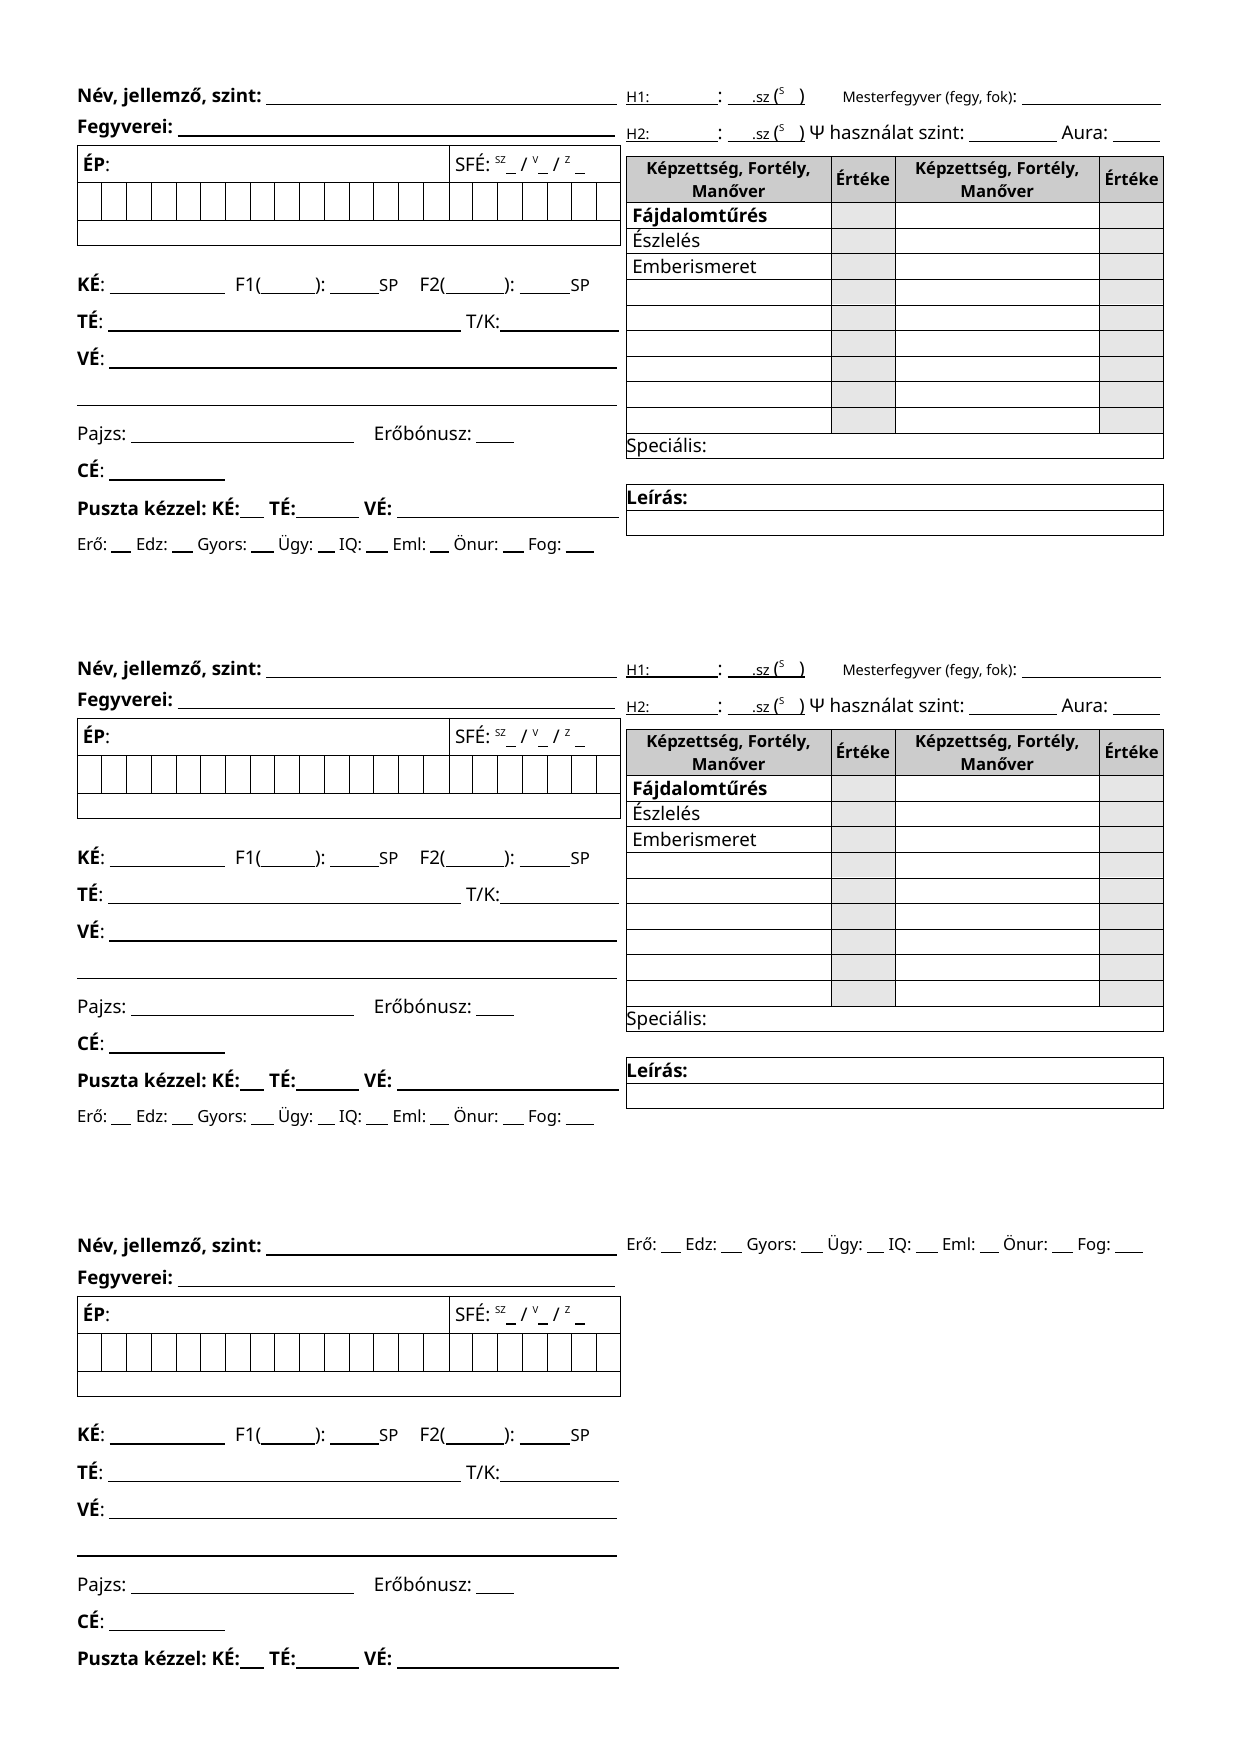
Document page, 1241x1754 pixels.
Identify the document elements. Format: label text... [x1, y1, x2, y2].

table_header ÉP: [78, 1297, 449, 1333]
table_cell [832, 930, 895, 954]
table_header Képzettség, Fortély, Manőver [627, 730, 831, 775]
table_cell [1100, 930, 1163, 954]
table_cell [627, 879, 831, 903]
text KÉ: F1( ): SP F2( ): SP [77, 1422, 620, 1447]
table_cell [832, 357, 895, 381]
table_cell [896, 357, 1099, 381]
table_cell [896, 981, 1099, 1006]
table_cell [275, 756, 299, 793]
table_cell [548, 1334, 571, 1371]
table_cell [627, 930, 831, 954]
table_cell [896, 382, 1099, 407]
text Erő: Edz: Gyors: Ügy: IQ: Eml: Önur: Fog: [626, 1233, 1163, 1255]
text Név, jellemző, szint: [77, 82, 620, 107]
table_header Értéke [832, 730, 895, 775]
table_cell [498, 183, 522, 220]
table_cell [1100, 280, 1163, 304]
table_cell [177, 1334, 200, 1371]
table_cell [350, 1334, 373, 1371]
text CÉ: [77, 457, 620, 483]
table_cell [627, 331, 831, 356]
table_cell [523, 756, 547, 793]
table_cell [473, 1334, 497, 1371]
text Puszta kézzel: KÉ: TÉ: VÉ: [77, 1068, 620, 1093]
table_cell [832, 203, 895, 228]
text Pajzs: Erőbónusz: [77, 1571, 620, 1596]
table_cell [627, 306, 831, 330]
table_cell [1100, 827, 1163, 852]
table_cell [78, 1334, 101, 1371]
table_cell Speciális: [627, 434, 1163, 458]
text CÉ: [77, 1608, 620, 1634]
table_cell [572, 756, 596, 793]
table_cell [627, 408, 831, 433]
table_cell [1100, 802, 1163, 826]
table_cell [374, 1334, 398, 1371]
table_cell [1100, 357, 1163, 381]
text VÉ: [77, 346, 620, 371]
table_cell [78, 1372, 620, 1396]
table_cell [572, 1334, 596, 1371]
table_cell [896, 904, 1099, 929]
table_cell [548, 756, 571, 793]
table_header Értéke [832, 157, 895, 202]
text Erő: Edz: Gyors: Ügy: IQ: Eml: Önur: Fog: [77, 532, 620, 555]
table_cell [78, 794, 620, 818]
table_cell Emberismeret [627, 827, 831, 852]
table_cell [251, 756, 274, 793]
table_cell [832, 229, 895, 253]
table_header SFÉ: SZ / V / Z [450, 1297, 620, 1333]
table_cell [300, 183, 324, 220]
table_cell [627, 981, 831, 1006]
table_cell [597, 183, 620, 220]
table_cell [152, 183, 176, 220]
table_header Értéke [1100, 730, 1163, 775]
table_cell [523, 1334, 547, 1371]
table_cell [896, 331, 1099, 356]
table_header SFÉ: SZ / V / Z [450, 146, 620, 182]
table_cell Fájdalomtűrés [627, 203, 831, 228]
table_cell [473, 756, 497, 793]
table_cell [424, 1334, 449, 1371]
table_cell [896, 306, 1099, 330]
table_cell [572, 183, 596, 220]
table_cell [399, 756, 423, 793]
table_cell [832, 981, 895, 1006]
table_cell [627, 904, 831, 929]
table_cell [1100, 254, 1163, 279]
table_header ÉP: [78, 146, 449, 182]
table_cell [102, 756, 126, 793]
table_cell [1100, 382, 1163, 407]
table_cell [832, 306, 895, 330]
text TÉ: T/K: [77, 308, 620, 334]
table_cell [627, 357, 831, 381]
table_cell [325, 756, 349, 793]
text TÉ: T/K: [77, 881, 620, 907]
table_cell [201, 1334, 225, 1371]
table_cell [1100, 853, 1163, 877]
table_cell [424, 756, 449, 793]
table_cell [498, 756, 522, 793]
table_cell [896, 203, 1099, 228]
table_cell [177, 183, 200, 220]
table_cell [1100, 955, 1163, 980]
table_cell [201, 756, 225, 793]
table_header SFÉ: SZ / V / Z [450, 719, 620, 755]
table_cell [1100, 203, 1163, 228]
table_cell [498, 1334, 522, 1371]
table_cell [627, 1084, 1163, 1108]
text H2: : .sz (S ) Ψ használat szint: Aura: [626, 692, 1163, 718]
text Fegyverei: [77, 1264, 620, 1289]
table_header Képzettség, Fortély, Manőver [896, 730, 1099, 775]
table_cell [832, 776, 895, 801]
table_cell Észlelés [627, 802, 831, 826]
table_cell Emberismeret [627, 254, 831, 279]
table_header Leírás: [627, 1058, 1163, 1082]
text Pajzs: Erőbónusz: [77, 420, 620, 446]
table_cell [896, 955, 1099, 980]
table_header Leírás: [627, 485, 1163, 509]
table_cell [78, 183, 101, 220]
table_cell [275, 183, 299, 220]
table_cell [896, 853, 1099, 877]
table_header ÉP: [78, 719, 449, 755]
text VÉ: [77, 918, 620, 944]
table_cell Speciális: [627, 1007, 1163, 1031]
table_cell [275, 1334, 299, 1371]
table_cell [832, 382, 895, 407]
table_cell [450, 183, 472, 220]
table_cell [627, 382, 831, 407]
table_cell [152, 1334, 176, 1371]
text Név, jellemző, szint: [77, 1233, 620, 1258]
table_cell [251, 1334, 274, 1371]
table_cell [201, 183, 225, 220]
table_cell [399, 1334, 423, 1371]
table_cell [374, 183, 398, 220]
table_cell [627, 511, 1163, 535]
table_cell [127, 183, 151, 220]
text KÉ: F1( ): SP F2( ): SP [77, 844, 620, 869]
table_cell [78, 756, 101, 793]
table_cell [300, 756, 324, 793]
text H2: : .sz (S ) Ψ használat szint: Aura: [626, 119, 1163, 145]
table_cell [896, 254, 1099, 279]
table_cell [896, 280, 1099, 304]
table_cell [325, 1334, 349, 1371]
table_cell [1100, 776, 1163, 801]
table_cell [627, 280, 831, 304]
table_cell [1100, 904, 1163, 929]
table_cell [896, 408, 1099, 433]
text Fegyverei: [77, 686, 620, 712]
table_cell [325, 183, 349, 220]
text CÉ: [77, 1030, 620, 1056]
table_cell [523, 183, 547, 220]
table_cell [832, 331, 895, 356]
table_cell [832, 955, 895, 980]
table_cell [152, 756, 176, 793]
table_cell [300, 1334, 324, 1371]
table_cell Fájdalomtűrés [627, 776, 831, 801]
text KÉ: F1( ): SP F2( ): SP [77, 271, 620, 297]
table_cell [896, 930, 1099, 954]
table_cell [832, 827, 895, 852]
table_cell [896, 802, 1099, 826]
table_cell [896, 827, 1099, 852]
table_cell [1100, 306, 1163, 330]
table_cell [1100, 408, 1163, 433]
table_cell [251, 183, 274, 220]
table_header Képzettség, Fortély, Manőver [896, 157, 1099, 202]
table_cell [350, 756, 373, 793]
text Puszta kézzel: KÉ: TÉ: VÉ: [77, 495, 620, 520]
text VÉ: [77, 1496, 620, 1522]
table_cell [450, 756, 472, 793]
text Puszta kézzel: KÉ: TÉ: VÉ: [77, 1646, 620, 1671]
table_cell [102, 183, 126, 220]
text Erő: Edz: Gyors: Ügy: IQ: Eml: Önur: Fog: [77, 1105, 620, 1128]
table_cell [832, 853, 895, 877]
table_cell [399, 183, 423, 220]
text Név, jellemző, szint: [77, 655, 620, 680]
table_cell [226, 1334, 250, 1371]
table_cell [1100, 981, 1163, 1006]
table_cell [832, 904, 895, 929]
table_cell [832, 280, 895, 304]
table_cell [424, 183, 449, 220]
table_cell [627, 853, 831, 877]
table_header Képzettség, Fortély, Manőver [627, 157, 831, 202]
table_cell [374, 756, 398, 793]
table_cell [226, 756, 250, 793]
table_cell [473, 183, 497, 220]
table_cell [597, 756, 620, 793]
table_cell [1100, 879, 1163, 903]
table_cell [896, 229, 1099, 253]
table_cell [177, 756, 200, 793]
text TÉ: T/K: [77, 1459, 620, 1484]
table_cell Észlelés [627, 229, 831, 253]
table_cell [350, 183, 373, 220]
text H1: : .sz (S ) Mesterfegyver (fegy, fok): [626, 655, 1163, 680]
table_cell [127, 756, 151, 793]
table_cell [450, 1334, 472, 1371]
table_cell [832, 802, 895, 826]
table_cell [78, 221, 620, 245]
table_cell [832, 408, 895, 433]
table_cell [597, 1334, 620, 1371]
text Pajzs: Erőbónusz: [77, 993, 620, 1019]
table_cell [832, 879, 895, 903]
table_cell [102, 1334, 126, 1371]
table_cell [1100, 229, 1163, 253]
table_cell [832, 254, 895, 279]
table_cell [226, 183, 250, 220]
table_cell [1100, 331, 1163, 356]
text H1: : .sz (S ) Mesterfegyver (fegy, fok): [626, 82, 1163, 107]
table_cell [896, 776, 1099, 801]
text Fegyverei: [77, 113, 620, 139]
table_cell [627, 955, 831, 980]
table_header Értéke [1100, 157, 1163, 202]
table_cell [548, 183, 571, 220]
table_cell [127, 1334, 151, 1371]
table_cell [896, 879, 1099, 903]
